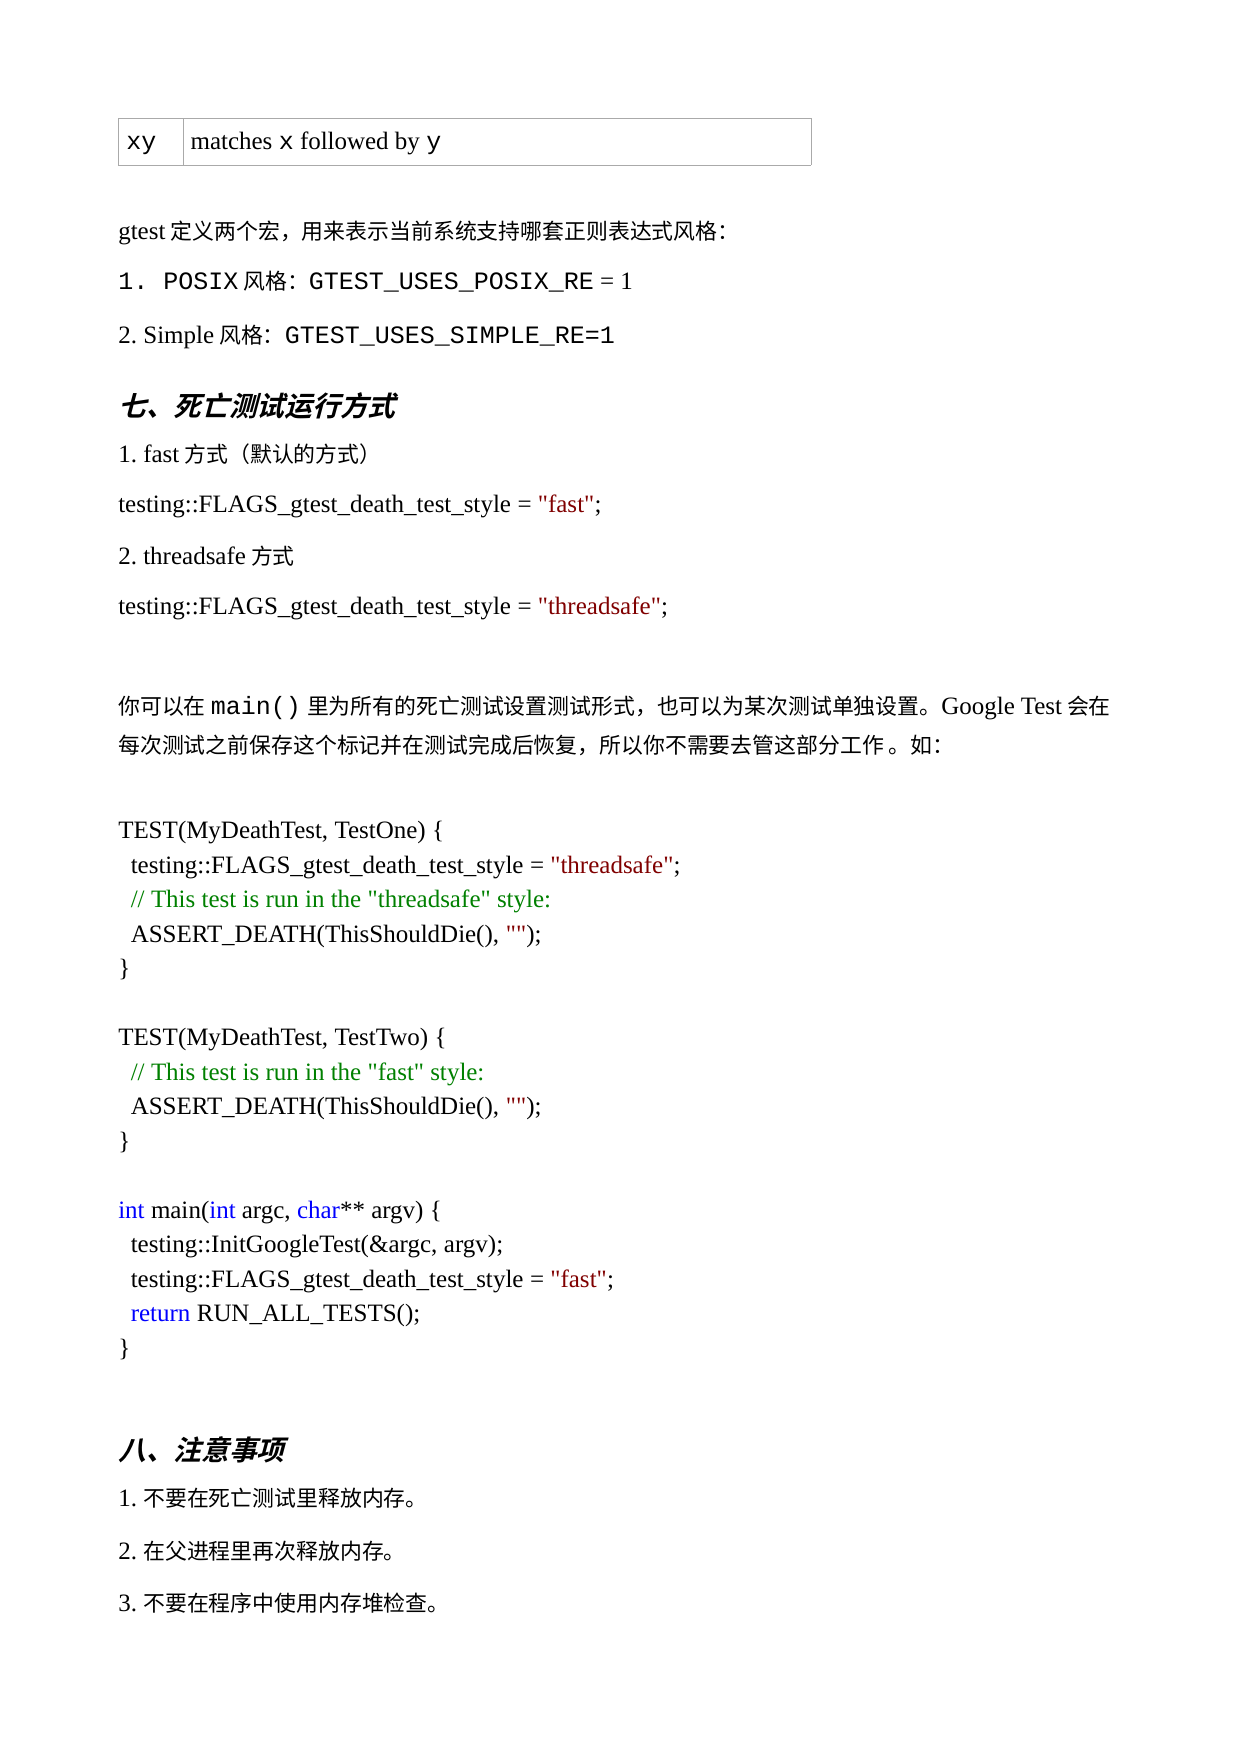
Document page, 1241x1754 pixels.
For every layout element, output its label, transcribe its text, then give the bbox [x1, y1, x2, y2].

text TEST(MyDeathTest, TestOne) { testing::FLAGS_gtest_death_test_style = "threadsafe"; // This test is run in the "threadsafe" style: ASSERT_DEATH(ThisShouldDie(), ""); } TEST(MyDeathTest, TestTwo) { // This test is run in the "fast" style: ASSERT_DEATH(ThisShouldDie(), ""); } int main(int argc, char** argv) { testing::InitGoogleTest(&argc, argv); testing::FLAGS_gtest_death_test_style = "fast"; return RUN_ALL_TESTS(); } [118, 815, 1122, 1361]
table_cell matches x followed by y [184, 119, 811, 165]
text 2. 在父进程里再次释放内存。 [118, 1534, 1122, 1565]
text 1. fast方式（默认的方式） [118, 437, 1122, 469]
text gtest定义两个宏，用来表示当前系统支持哪套正则表达式风格： [118, 214, 1122, 246]
text 1. POSIX风格：GTEST_USES_POSIX_RE = 1 [118, 266, 1122, 297]
text 3. 不要在程序中使用内存堆检查。 [118, 1586, 1122, 1618]
text 2. threadsafe方式 [118, 539, 1122, 570]
text 2. Simple风格：GTEST_USES_SIMPLE_RE=1 [118, 318, 1122, 351]
table_cell xy [119, 119, 183, 165]
text 1. 不要在死亡测试里释放内存。 [118, 1481, 1122, 1513]
text testing::FLAGS_gtest_death_test_style = "fast"; [118, 489, 1122, 518]
text testing::FLAGS_gtest_death_test_style = "threadsafe"; [118, 591, 1122, 620]
text 你可以在 main() 里为所有的死亡测试设置测试形式，也可以为某次测试单独设置。Google Test会在每次测试之前保存这个标记并在测试完成后恢复，所以你不需要去管这部分工作 。如： [118, 689, 1122, 760]
subtitle 七、死亡测试运行方式 [118, 384, 1122, 424]
subtitle 八、注意事项 [118, 1429, 1122, 1469]
